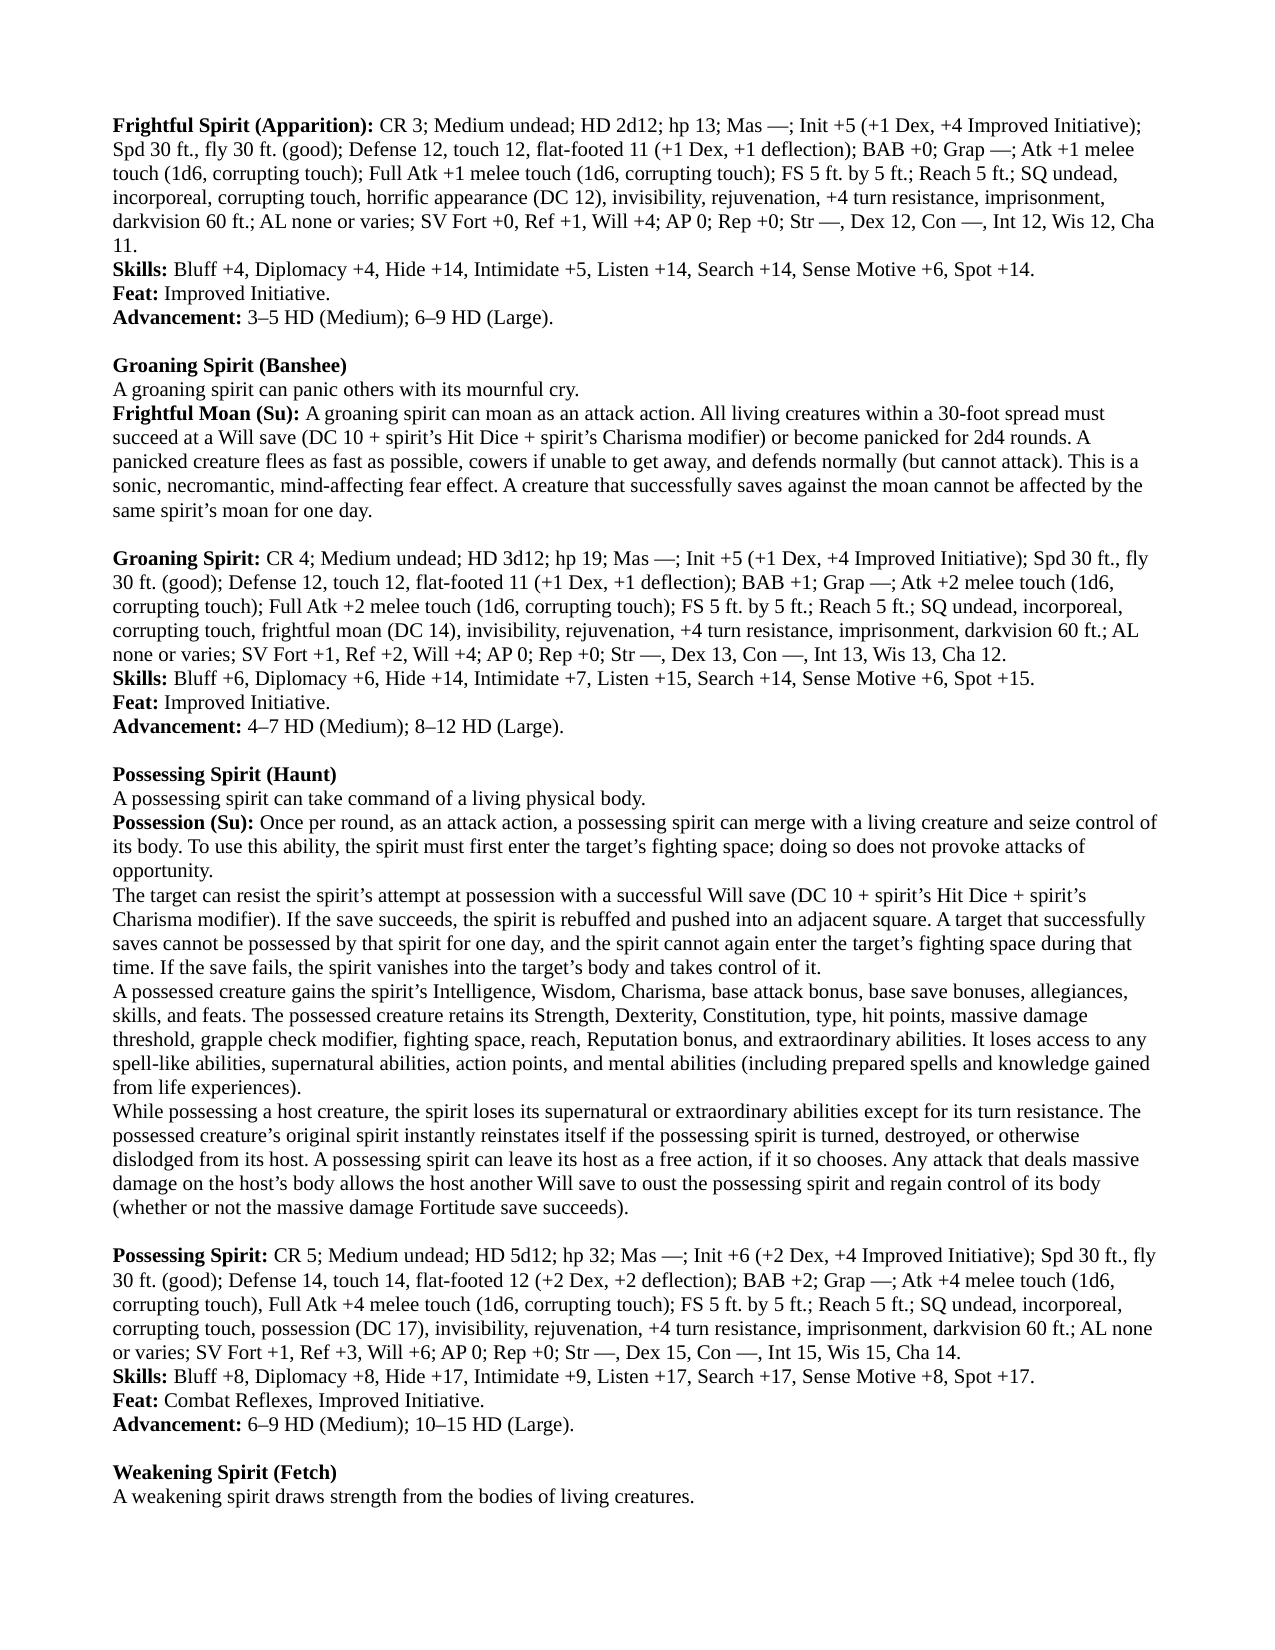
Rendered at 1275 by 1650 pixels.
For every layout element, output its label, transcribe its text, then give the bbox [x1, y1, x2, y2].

text Groaning Spirit (Banshee) [112, 353, 1162, 377]
text Feat: Improved Initiative. [112, 281, 1162, 305]
text Possessing Spirit (Haunt) [112, 762, 1162, 786]
text A weakening spirit draws strength from the bodies of living creatures. [112, 1484, 1162, 1508]
text A possessed creature gains the spirit’s Intelligence, Wisdom, Charisma, base attack bonus, base save bonuses, allegiances, skills, and feats. The possessed creature retains its Strength, Dexterity, Constitution, type, hit points, massive damage threshold, grapple check modifier, fighting space, reach, Reputation bonus, and extraordinary abilities. It loses access to any spell-like abilities, supernatural abilities, action points, and mental abilities (including prepared spells and knowledge gained from life experiences). [112, 979, 1162, 1099]
text Weakening Spirit (Fetch) [112, 1460, 1162, 1484]
text A possessing spirit can take command of a living physical body. [112, 786, 1162, 810]
text Feat: Improved Initiative. [112, 690, 1162, 714]
text A groaning spirit can panic others with its mournful cry. [112, 377, 1162, 401]
text Advancement: 3–5 HD (Medium); 6–9 HD (Large). [112, 305, 1162, 329]
text Skills: Bluff +4, Diplomacy +4, Hide +14, Intimidate +5, Listen +14, Search +14, Sense Motive +6, Spot +14. [112, 257, 1162, 281]
text Possessing Spirit: CR 5; Medium undead; HD 5d12; hp 32; Mas —; Init +6 (+2 Dex, +4 Improved Initiative); Spd 30 ft., fly 30 ft. (good); Defense 14, touch 14, flat-footed 12 (+2 Dex, +2 deflection); BAB +2; Grap —; Atk +4 melee touch (1d6, corrupting touch), Full Atk +4 melee touch (1d6, corrupting touch); FS 5 ft. by 5 ft.; Reach 5 ft.; SQ undead, incorporeal, corrupting touch, possession (DC 17), invisibility, rejuvenation, +4 turn resistance, imprisonment, darkvision 60 ft.; AL none or varies; SV Fort +1, Ref +3, Will +6; AP 0; Rep +0; Str —, Dex 15, Con —, Int 15, Wis 15, Cha 14. [112, 1243, 1162, 1364]
text Feat: Combat Reflexes, Improved Initiative. [112, 1388, 1162, 1412]
text Advancement: 6–9 HD (Medium); 10–15 HD (Large). [112, 1412, 1162, 1436]
text While possessing a host creature, the spirit loses its supernatural or extraordinary abilities except for its turn resistance. The possessed creature’s original spirit instantly reinstates itself if the possessing spirit is turned, destroyed, or otherwise dislodged from its host. A possessing spirit can leave its host as a free action, if it so chooses. Any attack that deals massive damage on the host’s body allows the host another Will save to oust the possessing spirit and regain control of its body (whether or not the massive damage Fortitude save succeeds). [112, 1099, 1162, 1219]
text Possession (Su): Once per round, as an attack action, a possessing spirit can merge with a living creature and seize control of its body. To use this ability, the spirit must first enter the target’s fighting space; doing so does not provoke attacks of opportunity. [112, 810, 1162, 882]
text Skills: Bluff +6, Diplomacy +6, Hide +14, Intimidate +7, Listen +15, Search +14, Sense Motive +6, Spot +15. [112, 666, 1162, 690]
text The target can resist the spirit’s attempt at possession with a successful Will save (DC 10 + spirit’s Hit Dice + spirit’s Charisma modifier). If the save succeeds, the spirit is rebuffed and pushed into an adjacent square. A target that successfully saves cannot be possessed by that spirit for one day, and the spirit cannot again enter the target’s fighting space during that time. If the save fails, the spirit vanishes into the target’s body and takes control of it. [112, 882, 1162, 979]
text Frightful Spirit (Apparition): CR 3; Medium undead; HD 2d12; hp 13; Mas —; Init +5 (+1 Dex, +4 Improved Initiative); Spd 30 ft., fly 30 ft. (good); Defense 12, touch 12, flat-footed 11 (+1 Dex, +1 deflection); BAB +0; Grap —; Atk +1 melee touch (1d6, corrupting touch); Full Atk +1 melee touch (1d6, corrupting touch); FS 5 ft. by 5 ft.; Reach 5 ft.; SQ undead, incorporeal, corrupting touch, horrific appearance (DC 12), invisibility, rejuvenation, +4 turn resistance, imprisonment, darkvision 60 ft.; AL none or varies; SV Fort +0, Ref +1, Will +4; AP 0; Rep +0; Str —, Dex 12, Con —, Int 12, Wis 12, Cha 11. [112, 112, 1162, 257]
text Groaning Spirit: CR 4; Medium undead; HD 3d12; hp 19; Mas —; Init +5 (+1 Dex, +4 Improved Initiative); Spd 30 ft., fly 30 ft. (good); Defense 12, touch 12, flat-footed 11 (+1 Dex, +1 deflection); BAB +1; Grap —; Atk +2 melee touch (1d6, corrupting touch); Full Atk +2 melee touch (1d6, corrupting touch); FS 5 ft. by 5 ft.; Reach 5 ft.; SQ undead, incorporeal, corrupting touch, frightful moan (DC 14), invisibility, rejuvenation, +4 turn resistance, imprisonment, darkvision 60 ft.; AL none or varies; SV Fort +1, Ref +2, Will +4; AP 0; Rep +0; Str —, Dex 13, Con —, Int 13, Wis 13, Cha 12. [112, 546, 1162, 666]
text Skills: Bluff +8, Diplomacy +8, Hide +17, Intimidate +9, Listen +17, Search +17, Sense Motive +8, Spot +17. [112, 1364, 1162, 1388]
text Frightful Moan (Su): A groaning spirit can moan as an attack action. All living creatures within a 30-foot spread must succeed at a Will save (DC 10 + spirit’s Hit Dice + spirit’s Charisma modifier) or become panicked for 2d4 rounds. A panicked creature flees as fast as possible, cowers if unable to get away, and defends normally (but cannot attack). This is a sonic, necromantic, mind-affecting fear effect. A creature that successfully saves against the moan cannot be affected by the same spirit’s moan for one day. [112, 401, 1162, 522]
text Advancement: 4–7 HD (Medium); 8–12 HD (Large). [112, 714, 1162, 738]
